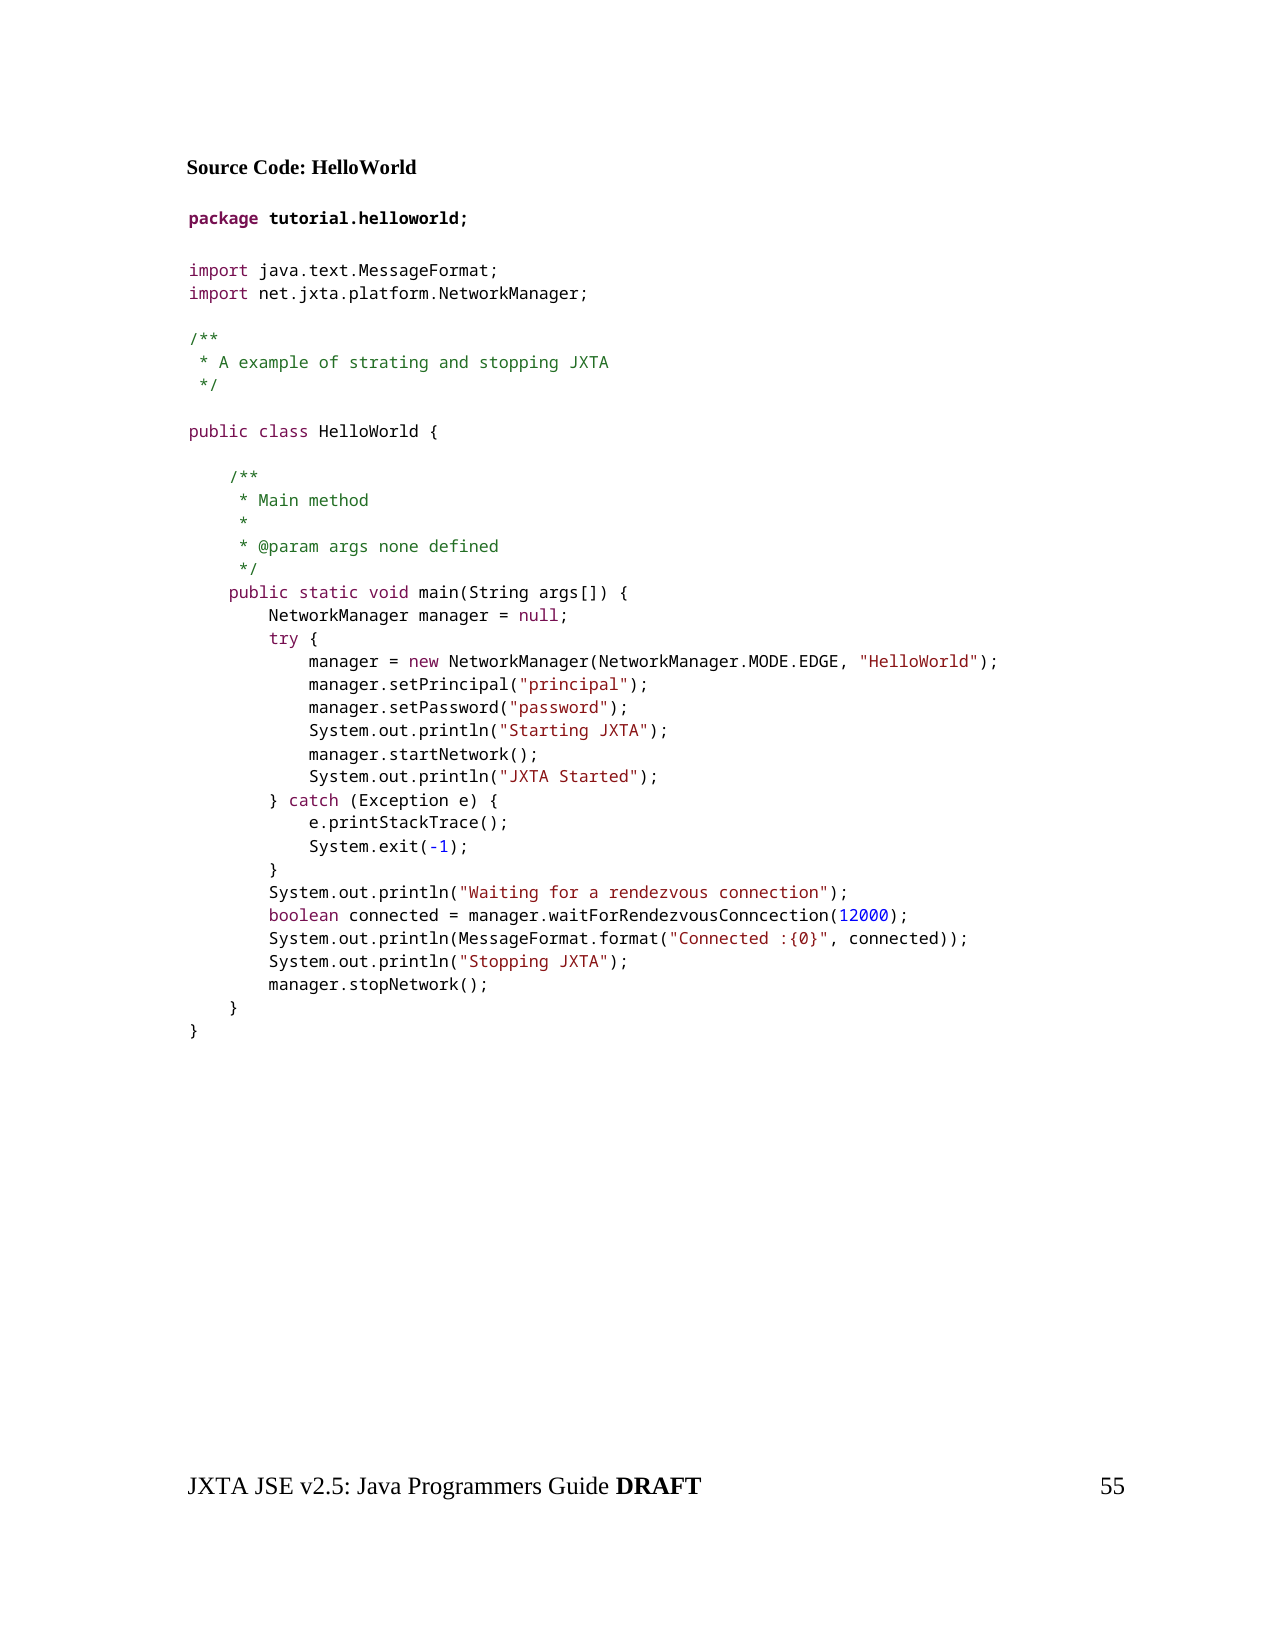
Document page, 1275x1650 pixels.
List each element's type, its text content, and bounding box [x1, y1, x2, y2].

text import java.text.MessageFormat; [188, 258, 1133, 281]
text } catch (Exception e) { [188, 788, 1133, 811]
text import net.jxta.platform.NetworkManager; [188, 281, 1133, 304]
text manager.setPrincipal("principal"); [188, 673, 1133, 696]
text manager = new NetworkManager(NetworkManager.MODE.EDGE, "HelloWorld"); [188, 650, 1133, 673]
text manager.stopNetwork(); [188, 972, 1133, 995]
text System.out.println(MessageFormat.format("Connected :{0}", connected)); [188, 926, 1133, 949]
text public static void main(String args[]) { [188, 581, 1133, 604]
text manager.setPassword("password"); [188, 696, 1133, 719]
text * [188, 512, 1133, 535]
text * Main method [188, 489, 1133, 512]
text } [188, 857, 1133, 880]
text manager.startNetwork(); [188, 742, 1133, 765]
text } [188, 1018, 1133, 1041]
text public class HelloWorld { [188, 419, 1133, 443]
text } [188, 995, 1133, 1018]
text System.exit(-1); [188, 834, 1133, 857]
text */ [188, 558, 1133, 581]
text System.out.println("Waiting for a rendezvous connection"); [188, 880, 1133, 903]
text boolean connected = manager.waitForRendezvousConncection(12000); [188, 903, 1133, 926]
text /** [188, 466, 1133, 489]
text package tutorial.helloworld; [188, 200, 1133, 229]
text * A example of strating and stopping JXTA [188, 351, 1133, 373]
text * @param args none defined [188, 535, 1133, 558]
text Source Code: HelloWorld [186, 150, 1063, 179]
text e.printStackTrace(); [188, 811, 1133, 834]
text try { [188, 627, 1133, 650]
text System.out.println("Starting JXTA"); [188, 719, 1133, 742]
text NetworkManager manager = null; [188, 604, 1133, 627]
text System.out.println("JXTA Started"); [188, 765, 1133, 788]
text System.out.println("Stopping JXTA"); [188, 949, 1133, 972]
text /** [188, 327, 1133, 351]
text */ [188, 373, 1133, 397]
